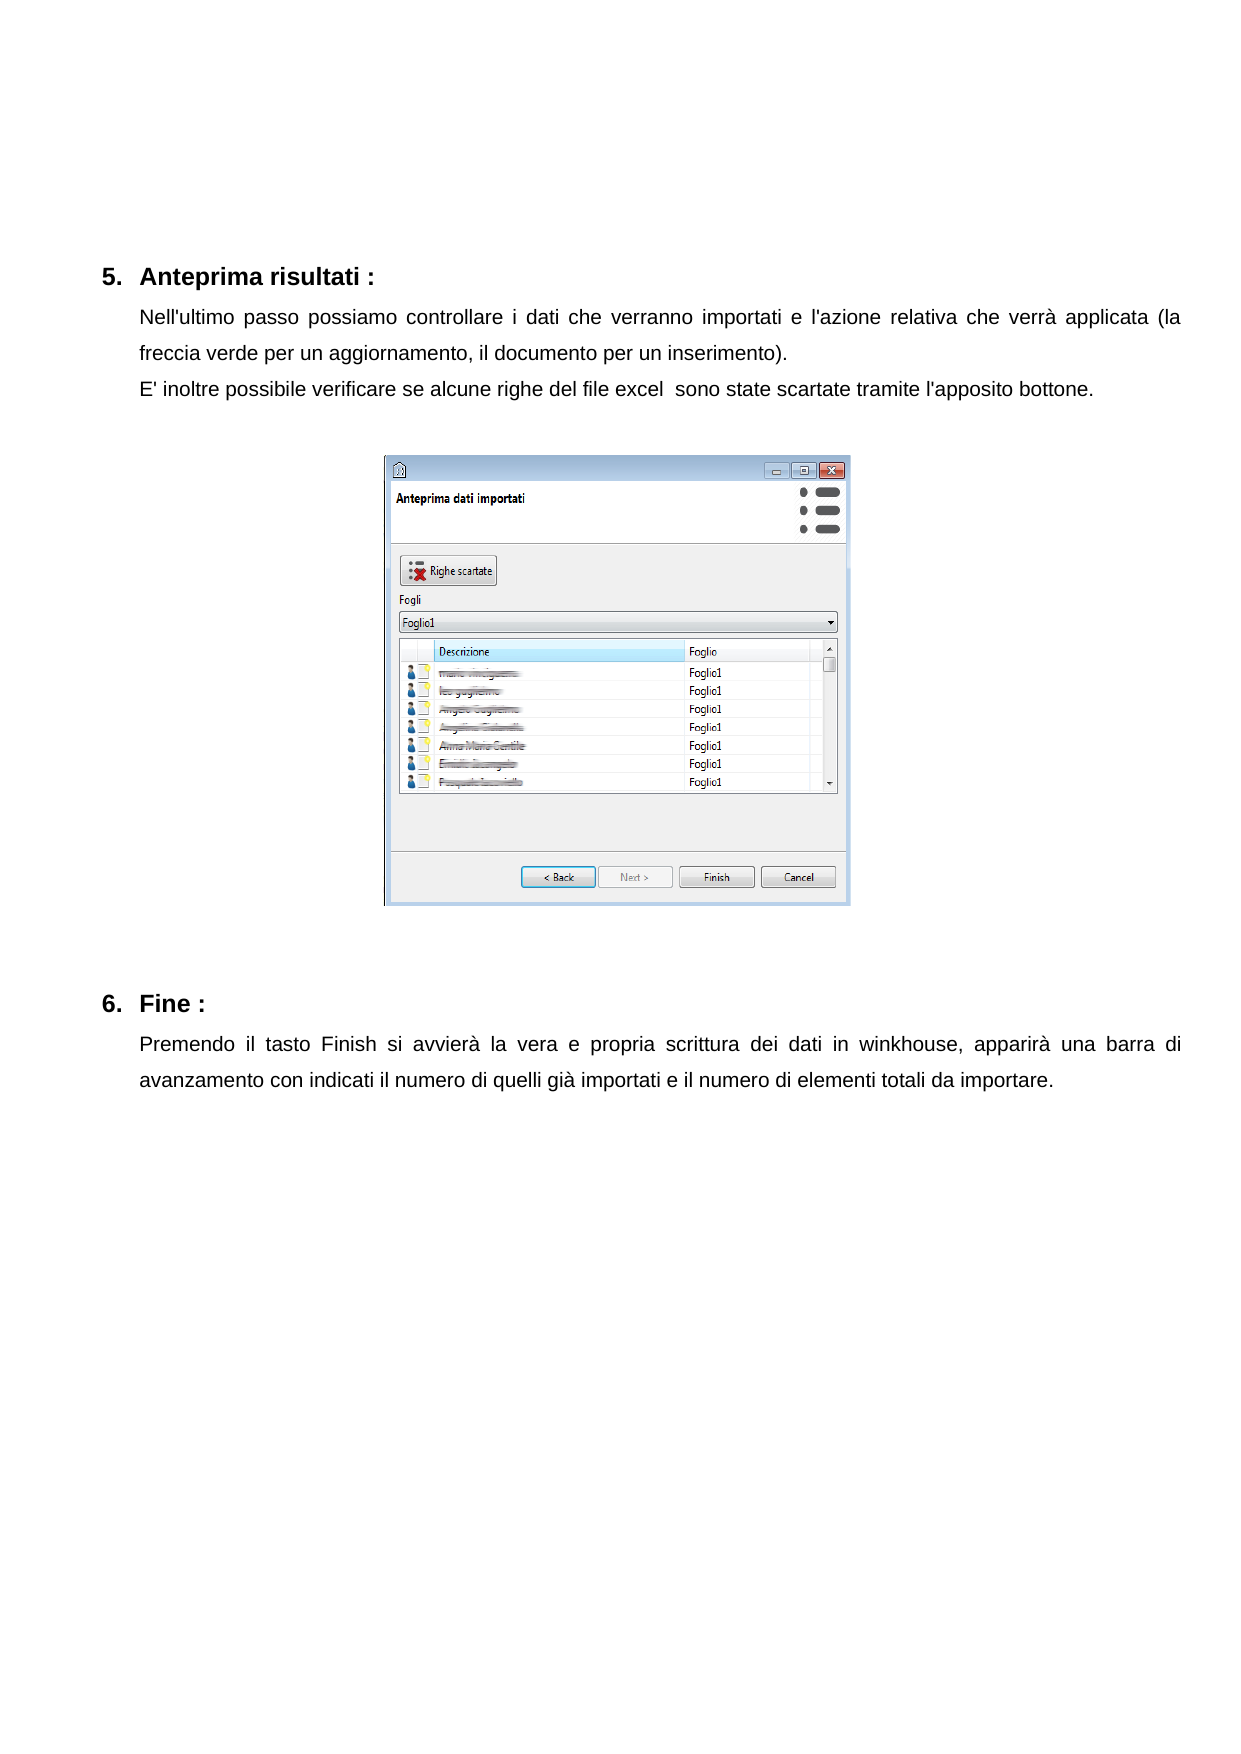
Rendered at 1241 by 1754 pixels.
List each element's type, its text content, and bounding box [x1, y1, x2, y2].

list Premendo il tasto Finish si avvierà la vera e propria scrittura dei dati in winkhouse, apparirà una barra di avanzamento con indicati il numero di quelli già importati e il numero di elementi totali da importare. [102, 1032, 1183, 1092]
list Fine : [102, 989, 1183, 1018]
list E' inoltre possibile verificare se alcune righe del file excel sono state scartate tramite l'apposito bottone. [102, 377, 1183, 401]
list Anteprima risultati : [102, 262, 1183, 291]
list Nell'ultimo passo possiamo controllare i dati che verranno importati e l'azione relativa che verrà applicata (la freccia verde per un aggiornamento, il documento per un inserimento). [102, 305, 1183, 365]
picture [383, 455, 851, 906]
